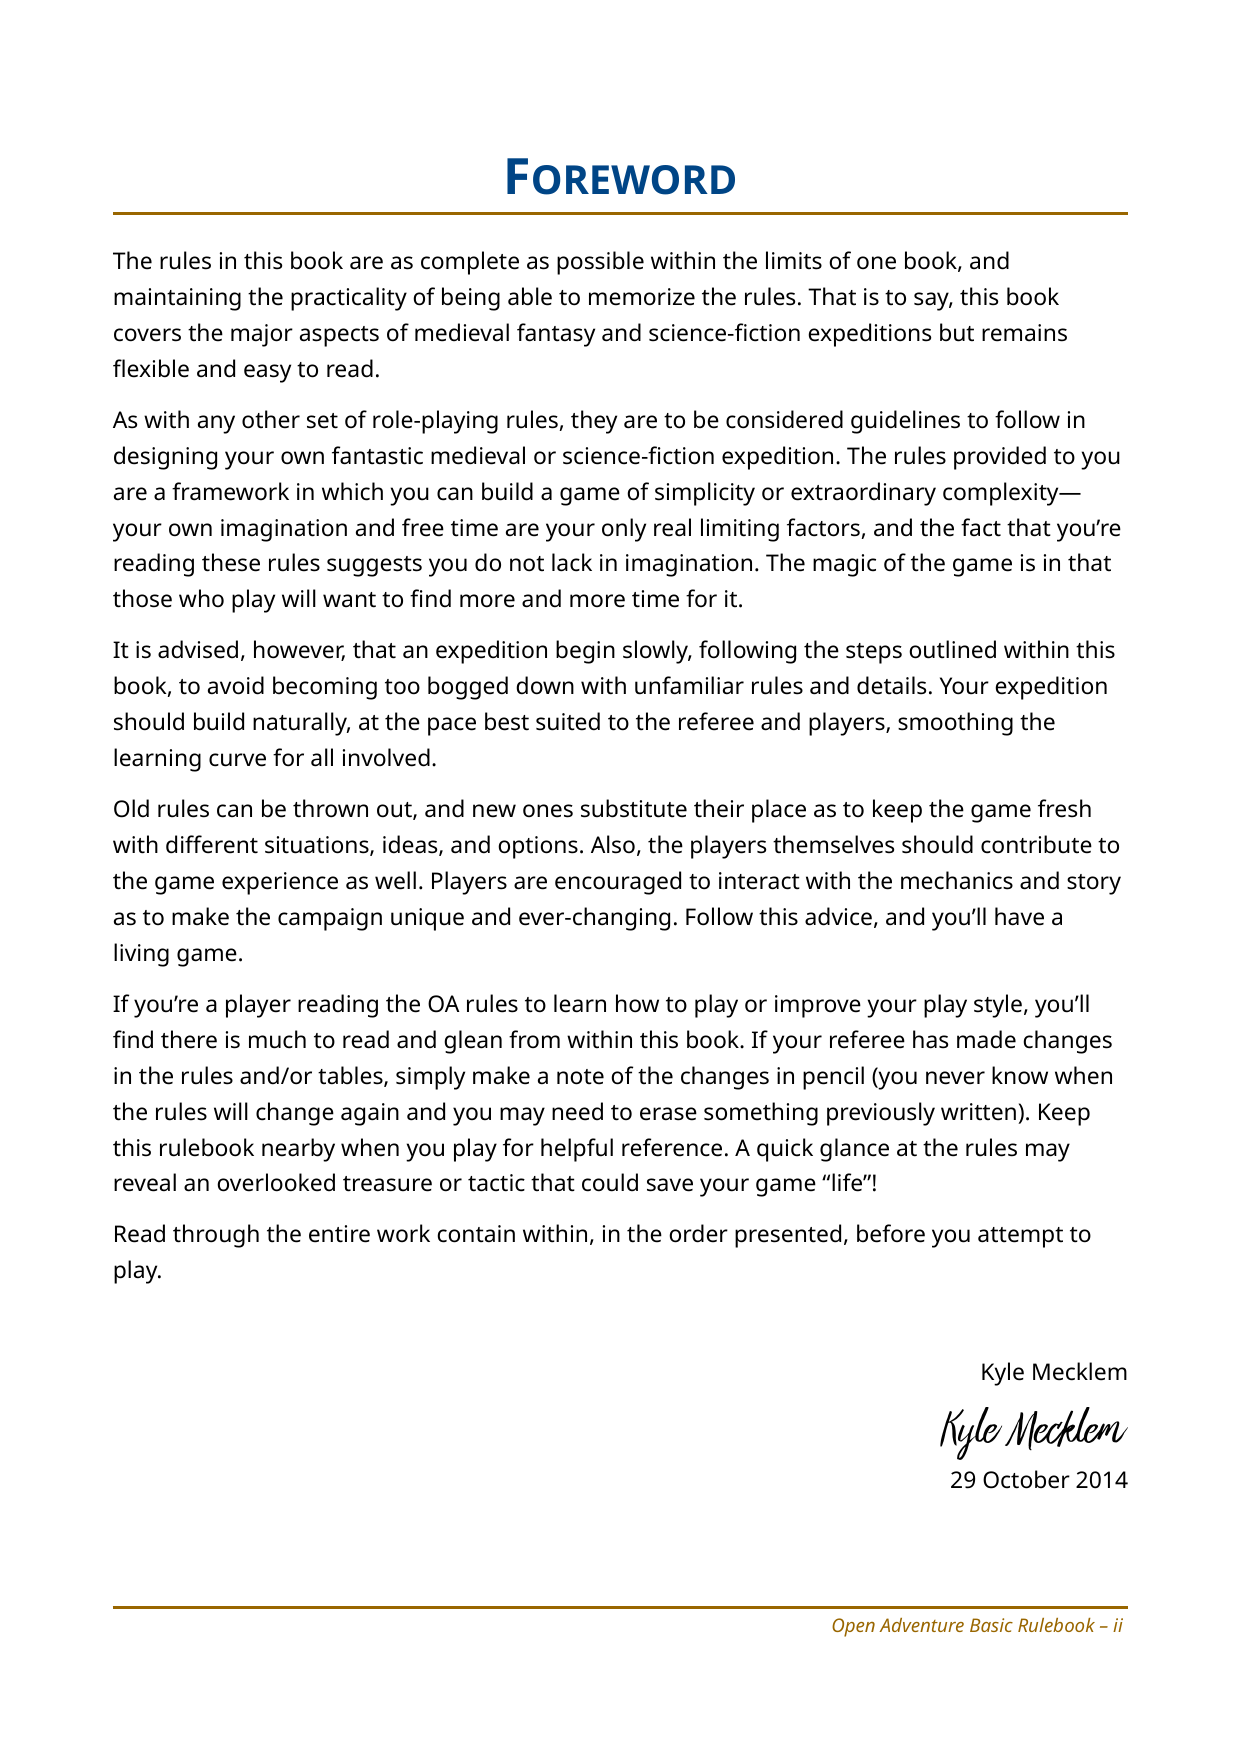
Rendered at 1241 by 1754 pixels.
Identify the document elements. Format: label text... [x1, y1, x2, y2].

text The rules in this book are as complete as possible within the limits of one book, and maintaining the practicality of being able to memorize the rules. That is to say, this book covers the major aspects of medieval fantasy and science-fiction expeditions but remains flexible and easy to read. [113, 245, 1128, 384]
text Kyle Mecklem [113, 1356, 1128, 1387]
picture [940, 1407, 1128, 1460]
text If you’re a player reading the OA rules to learn how to play or improve your play style, you’ll find there is much to read and glean from within this book. If your referee has made changes in the rules and/or tables, simply make a note of the changes in pencil (you never know when the rules will change again and you may need to erase something previously written). Keep this rulebook nearby when you play for helpful reference. A quick glance at the rules may reveal an overlooked treasure or tactic that could save your game “life”! [113, 988, 1128, 1199]
text Read through the entire work contain within, in the order presented, before you attempt to play. [113, 1218, 1128, 1286]
text As with any other set of role-playing rules, they are to be considered guidelines to follow in designing your own fantastic medieval or science-fiction expedition. The rules provided to you are a framework in which you can build a game of simplicity or extraordinary complexity—your own imagination and free time are your only real limiting factors, and the fact that you’re reading these rules suggests you do not lack in imagination. The magic of the game is in that those who play will want to find more and more time for it. [113, 404, 1128, 614]
text 29 October 2014 [113, 1407, 1128, 1496]
text Old rules can be thrown out, and new ones substitute their place as to keep the game fresh with different situations, ideas, and options. Also, the players themselves should contribute to the game experience as well. Players are encouraged to interact with the mechanics and story as to make the campaign unique and ever-changing. Follow this advice, and you’ll have a living game. [113, 793, 1128, 968]
text It is advised, however, that an expedition begin slowly, following the steps outlined within this book, to avoid becoming too bogged down with unfamiliar rules and details. Your expedition should build naturally, at the pace best suited to the referee and players, smoothing the learning curve for all involved. [113, 634, 1128, 773]
